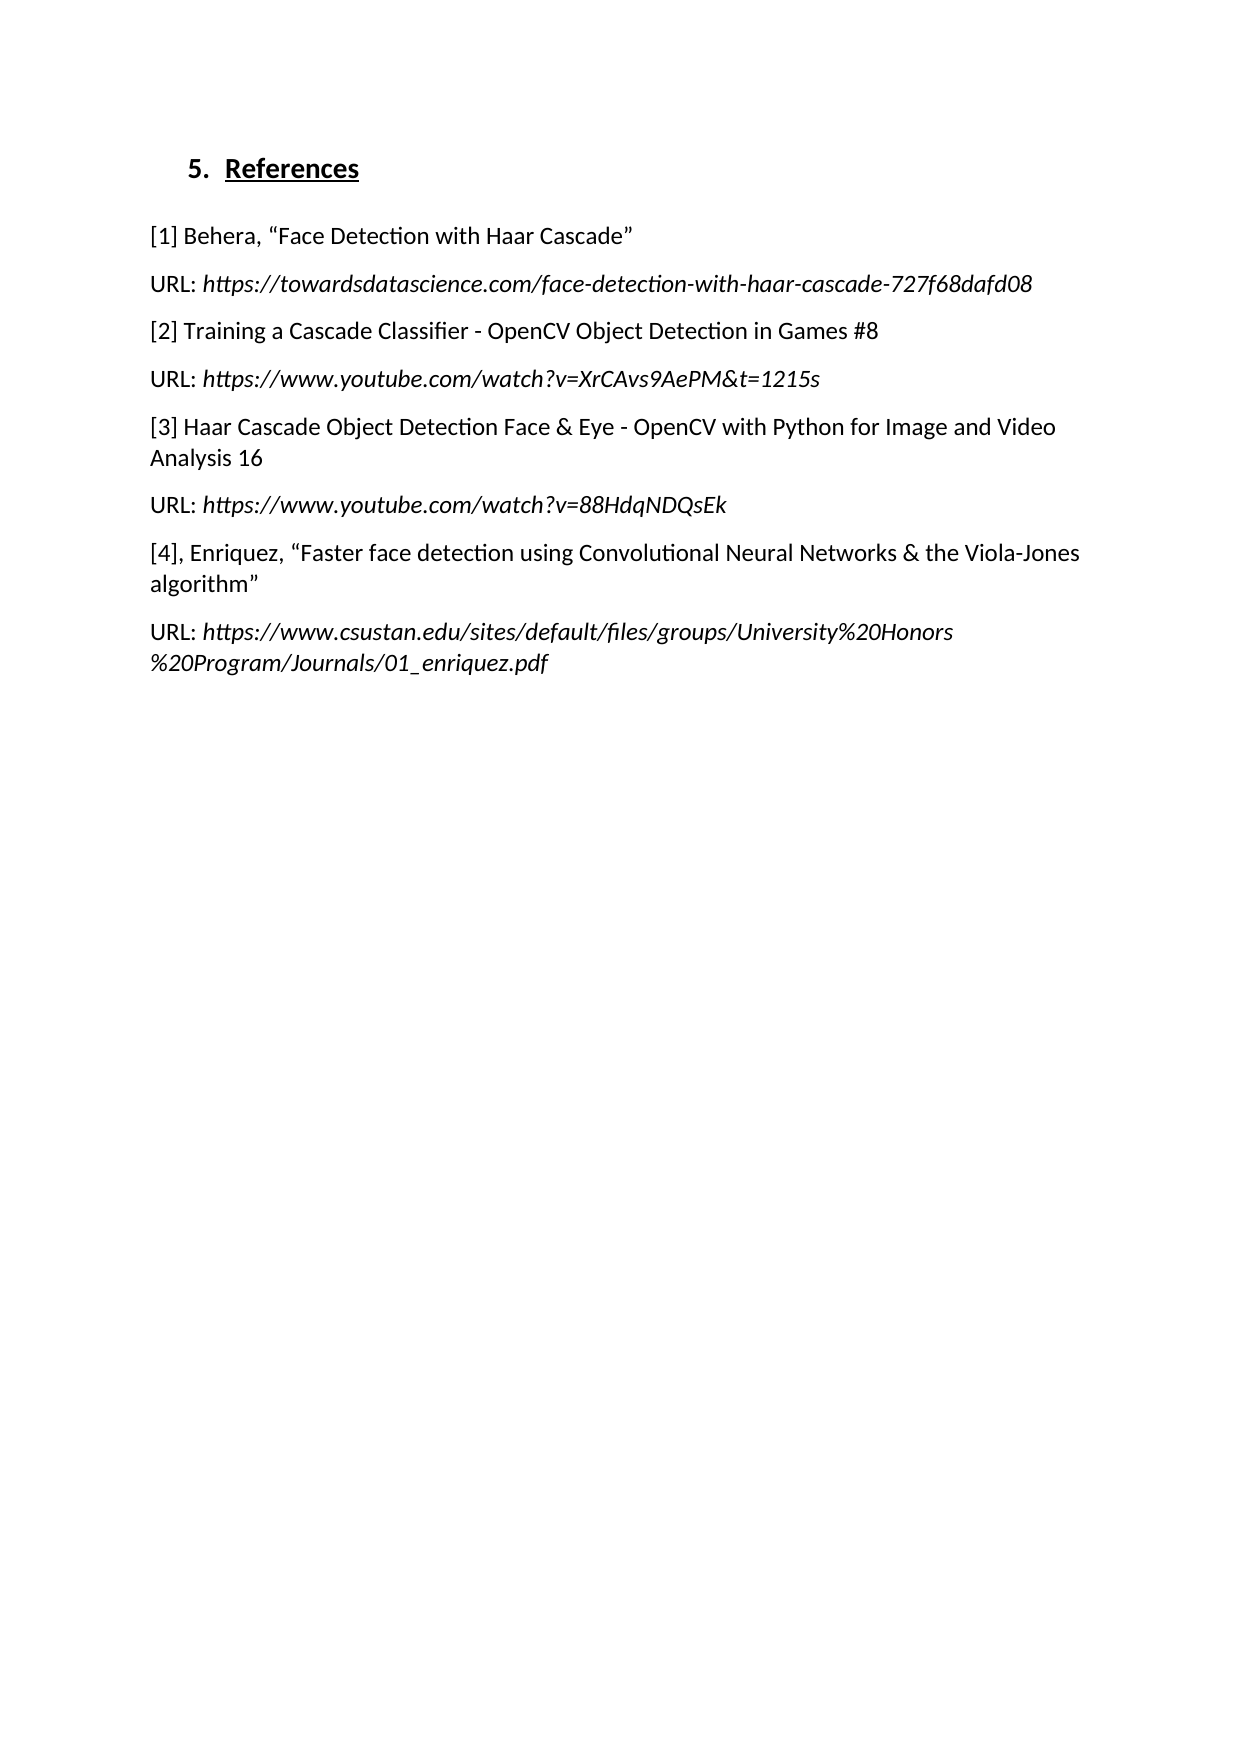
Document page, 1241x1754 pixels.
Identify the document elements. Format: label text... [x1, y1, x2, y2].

text URL: https://www.youtube.com/watch?v=88HdqNDQsEk [150, 490, 1090, 520]
text [1] Behera, “Face Detection with Haar Cascade” [150, 220, 1090, 251]
text URL: https://towardsdatascience.com/face-detection-with-haar-cascade-727f68dafd08 [150, 268, 1090, 298]
text URL: https://www.csustan.edu/sites/default/files/groups/University%20Honors%20Program/Journals/01_enriquez.pdf [150, 616, 1090, 678]
text [4], Enriquez, “Faster face detection using Convolutional Neural Networks & the Viola-Jones algorithm” [150, 537, 1090, 599]
text [3] Haar Cascade Object Detection Face & Eye - OpenCV with Python for Image and Video Analysis 16 [150, 411, 1090, 472]
list References [187, 150, 1090, 186]
text URL: https://www.youtube.com/watch?v=XrCAvs9AePM&t=1215s [150, 363, 1090, 394]
text [2] Training a Cascade Classifier - OpenCV Object Detection in Games #8 [150, 316, 1090, 346]
